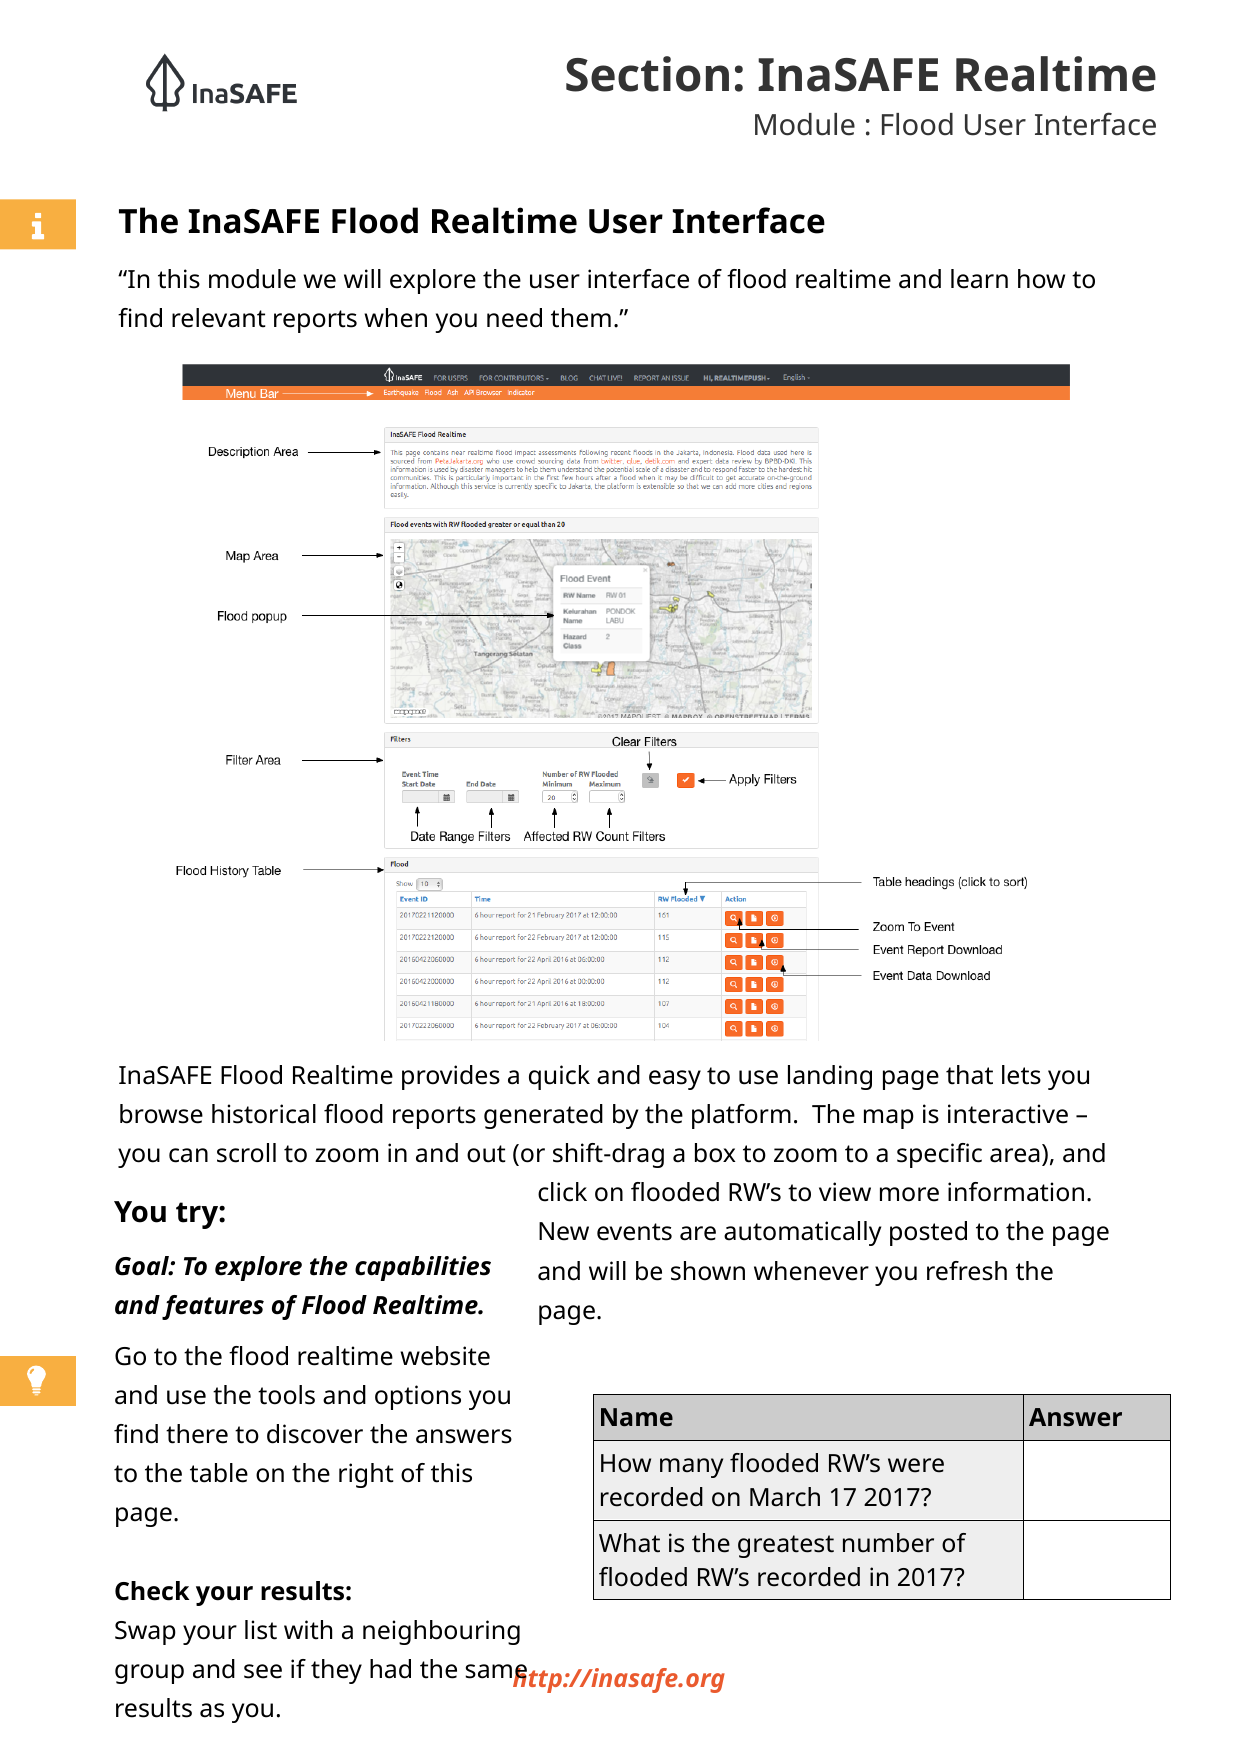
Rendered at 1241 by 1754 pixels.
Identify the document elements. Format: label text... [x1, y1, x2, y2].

text “In this module we will explore the user interface of flood realtime and learn how to find relevant reports when you need them.” [118, 262, 1122, 335]
table_cell What is the greatest number of flooded RW’s recorded in 2017? [594, 1521, 1023, 1599]
subtitle The InaSAFE Flood Realtime User Interface [118, 198, 1122, 243]
table_header Answer [1024, 1395, 1170, 1440]
text InaSAFE Flood Realtime provides a quick and easy to use landing page that lets you browse historical flood reports generated by the platform. The map is interactive – you can scroll to zoom in and out (or shift-drag a box to zoom to a specific area), and click on flooded RW’s to view more information. New events are automatically posted to the page and will be shown whenever you refresh the page. [118, 1053, 1122, 1326]
table_cell [1024, 1441, 1170, 1519]
table_header Name [594, 1395, 1023, 1440]
picture [126, 35, 322, 131]
table_cell [1024, 1521, 1170, 1599]
picture [118, 352, 1123, 1053]
table_cell How many flooded RW’s were recorded on March 17 2017? [594, 1441, 1023, 1519]
